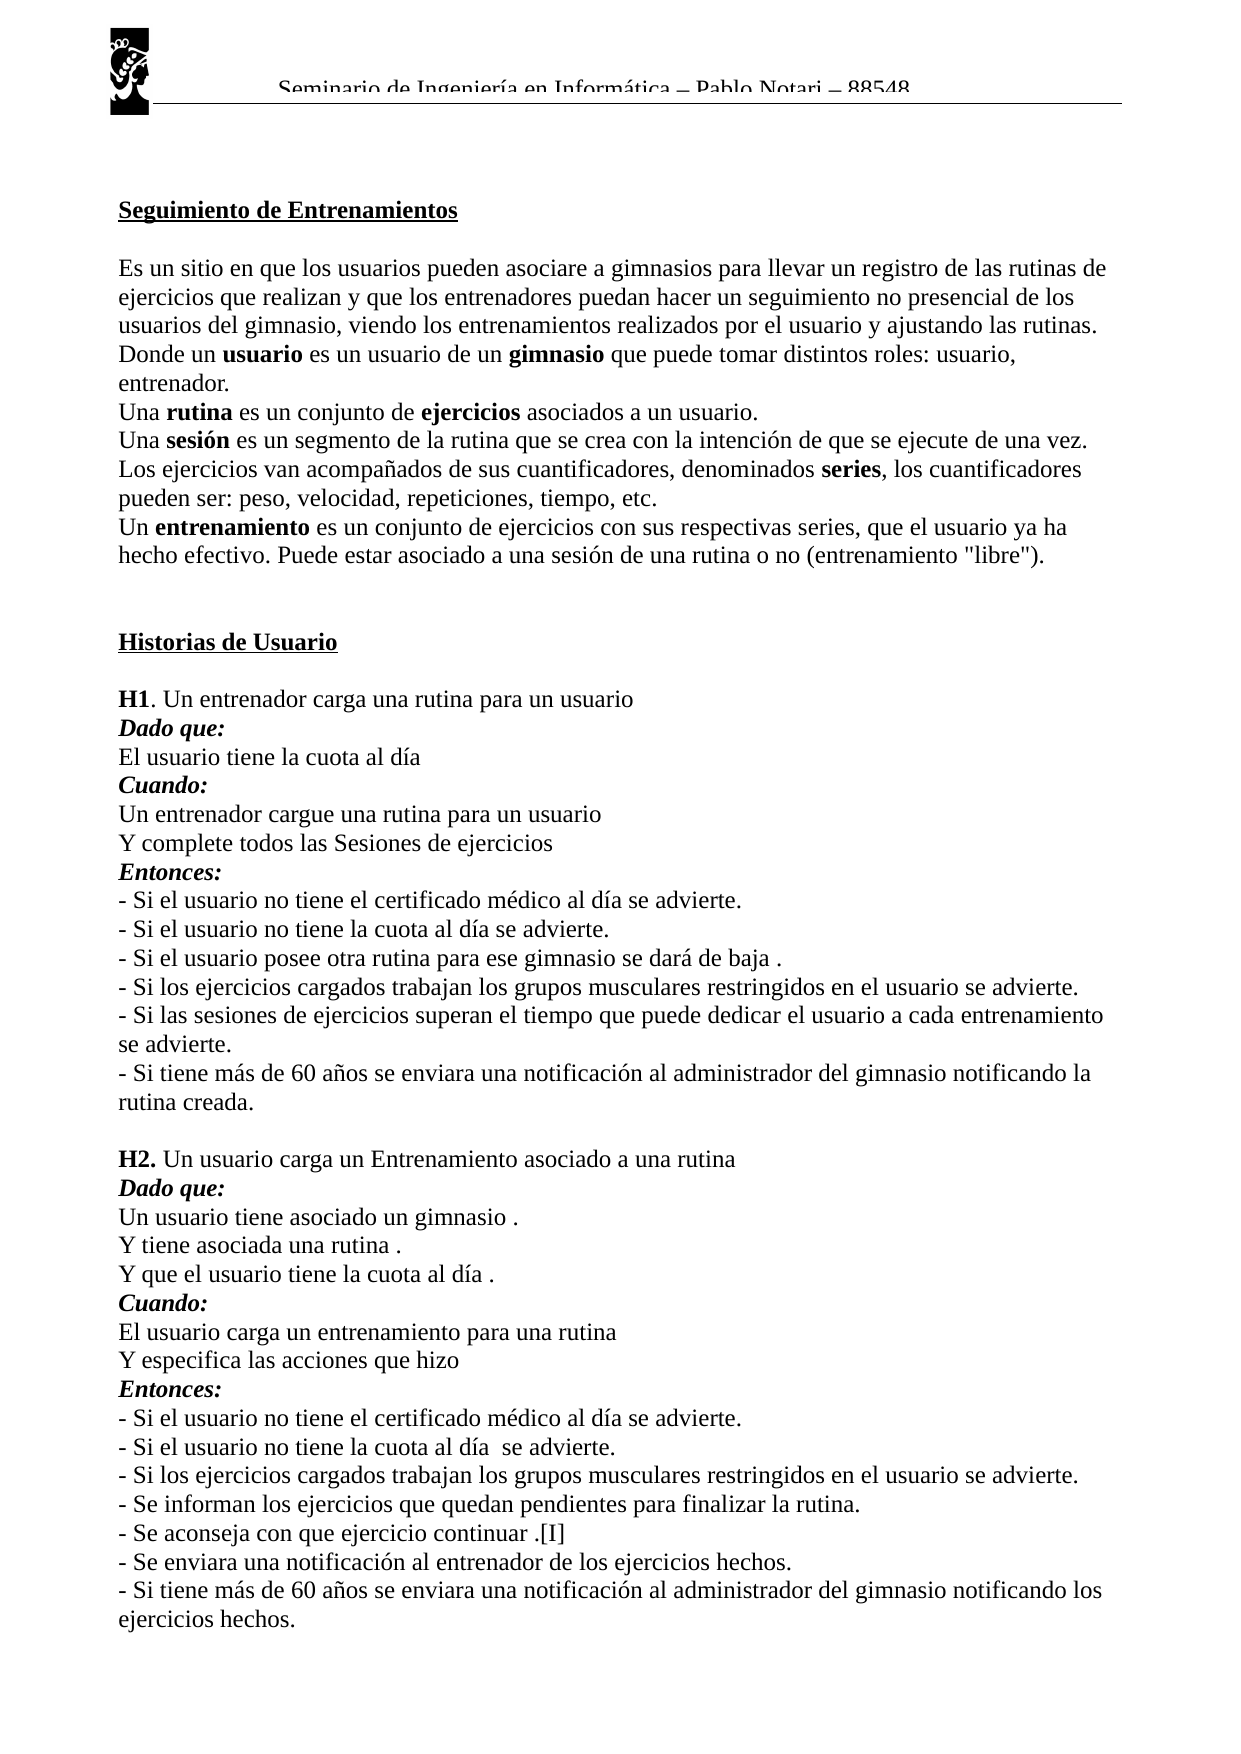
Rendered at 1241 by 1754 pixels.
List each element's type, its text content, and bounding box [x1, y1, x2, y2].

text Una rutina es un conjunto de ejercicios asociados a un usuario. [118, 397, 1122, 425]
text Una sesión es un segmento de la rutina que se crea con la intención de que se ejecute de una vez. [118, 425, 1122, 454]
text Seguimiento de Entrenamientos [118, 195, 1122, 224]
text - Se aconseja con que ejercicio continuar .[I] [118, 1518, 1122, 1547]
text Cuando: [118, 1288, 1122, 1317]
text Historias de Usuario [118, 627, 1122, 655]
text - Si tiene más de 60 años se enviara una notificación al administrador del gimnasio notificando los ejercicios hechos. [118, 1575, 1122, 1633]
text - Si los ejercicios cargados trabajan los grupos musculares restringidos en el usuario se advierte. [118, 972, 1122, 1000]
text Y tiene asociada una rutina . [118, 1230, 1122, 1259]
text - Si el usuario no tiene el certificado médico al día se advierte. [118, 1403, 1122, 1432]
text - Si las sesiones de ejercicios superan el tiempo que puede dedicar el usuario a cada entrenamiento se advierte. [118, 1000, 1122, 1058]
text - Se enviara una notificación al entrenador de los ejercicios hechos. [118, 1547, 1122, 1575]
text H2. Un usuario carga un Entrenamiento asociado a una rutina [118, 1144, 1122, 1173]
text Cuando: [118, 770, 1122, 799]
text Un entrenador cargue una rutina para un usuario [118, 799, 1122, 828]
text Y que el usuario tiene la cuota al día . [118, 1259, 1122, 1288]
text Y especifica las acciones que hizo [118, 1345, 1122, 1374]
text El usuario carga un entrenamiento para una rutina [118, 1317, 1122, 1345]
text Un usuario tiene asociado un gimnasio . [118, 1202, 1122, 1230]
text Los ejercicios van acompañados de sus cuantificadores, denominados series, los cuantificadores pueden ser: peso, velocidad, repeticiones, tiempo, etc. [118, 454, 1122, 512]
text - Si el usuario posee otra rutina para ese gimnasio se dará de baja . [118, 943, 1122, 972]
text H1. Un entrenador carga una rutina para un usuario [118, 684, 1122, 713]
text Y complete todos las Sesiones de ejercicios [118, 828, 1122, 857]
text El usuario tiene la cuota al día [118, 742, 1122, 770]
picture [106, 24, 153, 119]
text - Si el usuario no tiene el certificado médico al día se advierte. [118, 885, 1122, 914]
text Es un sitio en que los usuarios pueden asociare a gimnasios para llevar un registro de las rutinas de ejercicios que realizan y que los entrenadores puedan hacer un seguimiento no presencial de los usuarios del gimnasio, viendo los entrenamientos realizados por el usuario y ajustando las rutinas. [118, 253, 1122, 339]
text - Si el usuario no tiene la cuota al día se advierte. [118, 914, 1122, 943]
text Un entrenamiento es un conjunto de ejercicios con sus respectivas series, que el usuario ya ha hecho efectivo. Puede estar asociado a una sesión de una rutina o no (entrenamiento "libre"). [118, 512, 1122, 569]
text - Si el usuario no tiene la cuota al día se advierte. [118, 1432, 1122, 1460]
text - Si tiene más de 60 años se enviara una notificación al administrador del gimnasio notificando la rutina creada. [118, 1058, 1122, 1115]
text Entonces: [118, 857, 1122, 885]
text Entonces: [118, 1374, 1122, 1403]
text Donde un usuario es un usuario de un gimnasio que puede tomar distintos roles: usuario, entrenador. [118, 339, 1122, 397]
text Dado que: [118, 1173, 1122, 1202]
text Dado que: [118, 713, 1122, 742]
text - Se informan los ejercicios que quedan pendientes para finalizar la rutina. [118, 1489, 1122, 1518]
text - Si los ejercicios cargados trabajan los grupos musculares restringidos en el usuario se advierte. [118, 1460, 1122, 1489]
